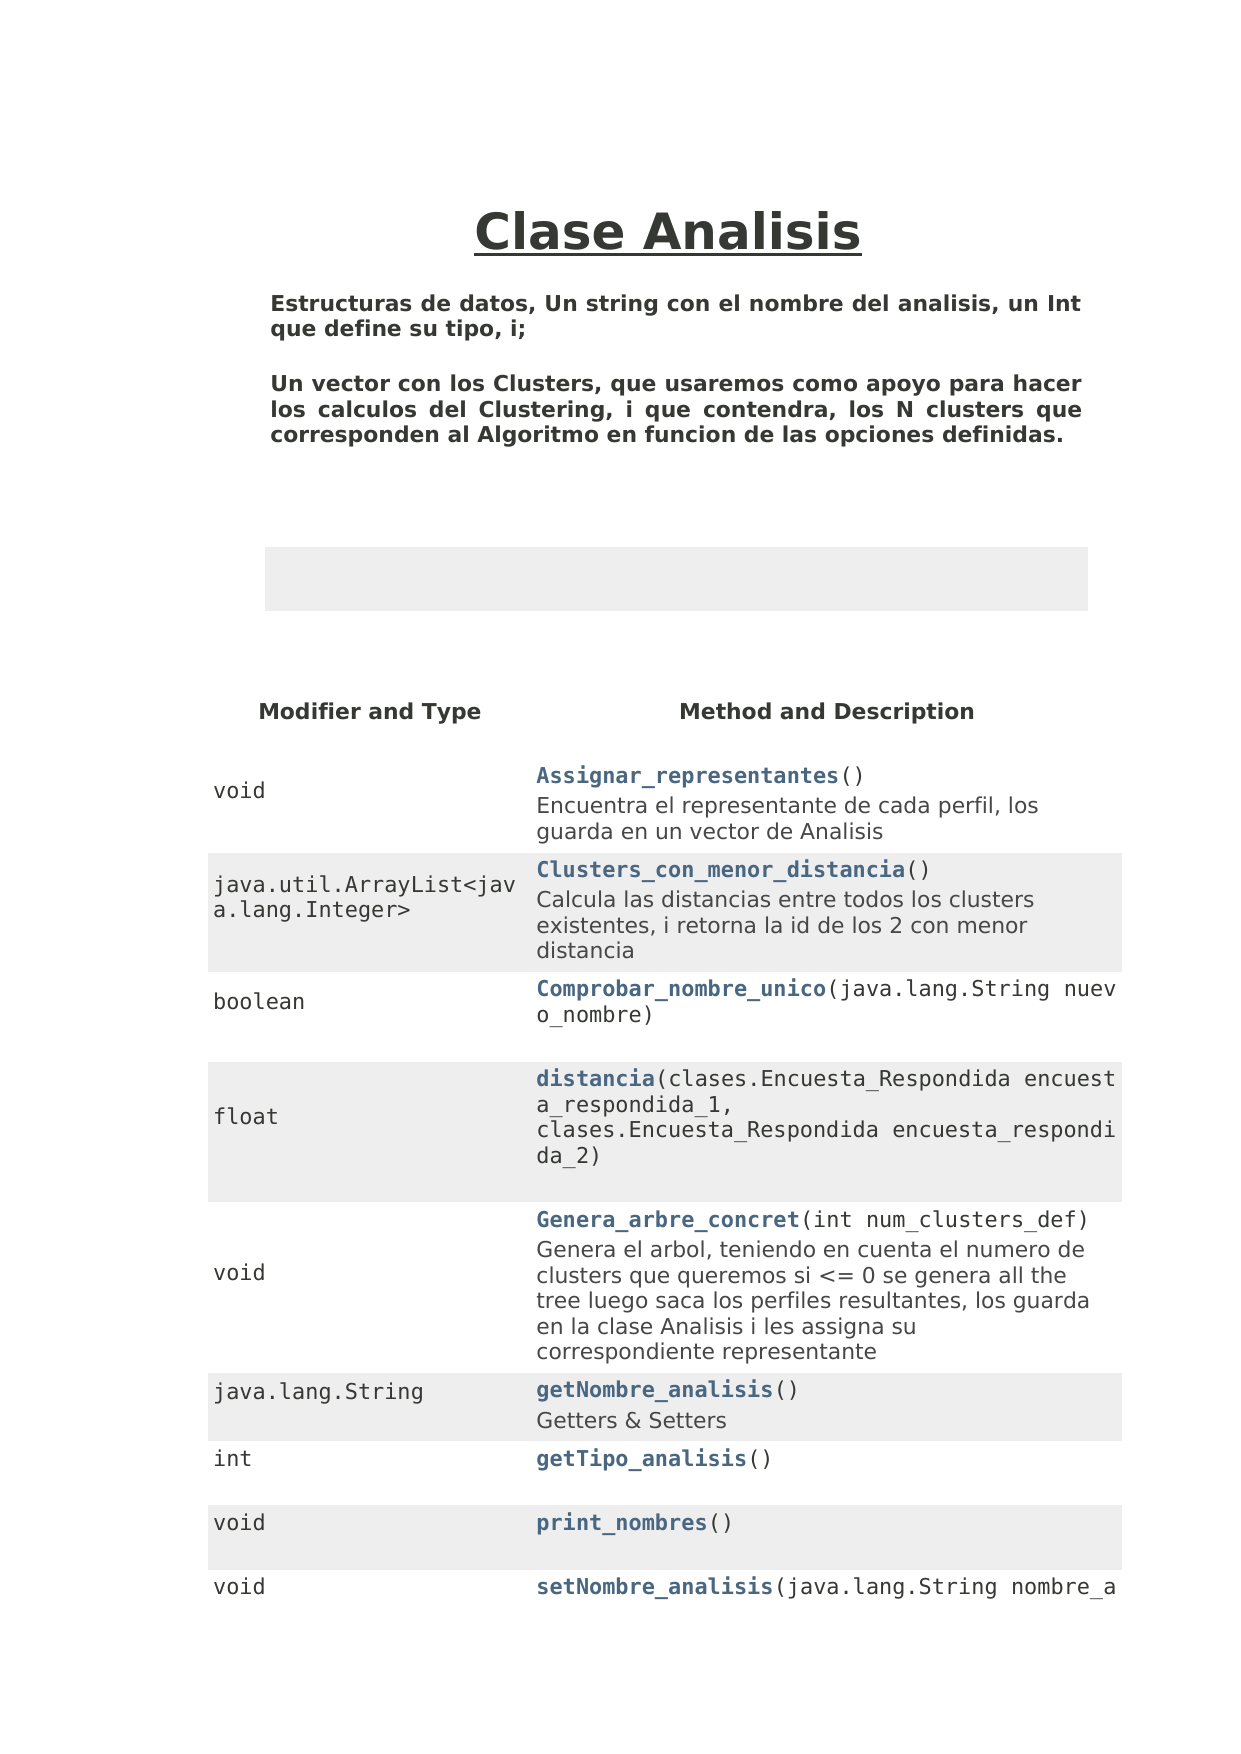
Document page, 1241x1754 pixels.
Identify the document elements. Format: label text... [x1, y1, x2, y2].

table_cell void [208, 759, 532, 852]
table_cell Genera_arbre_concret(int num_clusters_def) Genera el arbol, teniendo en cuenta el numero de clusters que queremos si <= 0 se genera all the tree luego saca los perfiles resultantes, los guarda en la clase Analisis i les assigna su correspondiente representante [532, 1203, 1122, 1373]
table_cell setNombre_analisis(java.lang.String nombre_a [532, 1570, 1122, 1634]
table_cell getTipo_analisis() [532, 1441, 1122, 1505]
table_cell void [208, 1570, 532, 1634]
table_cell java.lang.String [208, 1373, 532, 1441]
table_header Method and Description [532, 694, 1122, 759]
table_cell getNombre_analisis() Getters & Setters [532, 1373, 1122, 1441]
table_cell int [208, 1441, 532, 1505]
table_cell boolean [208, 972, 532, 1062]
table_header Modifier and Type [208, 694, 532, 759]
table_cell [265, 547, 1088, 611]
table_cell distancia(clases.Encuesta_Respondida encuesta_respondida_1, clases.Encuesta_Respondida encuesta_respondida_2) [532, 1062, 1122, 1202]
table_cell print_nombres() [532, 1505, 1122, 1570]
table_cell [265, 482, 1088, 547]
table_cell java.util.ArrayList<java.lang.Integer> [208, 853, 532, 972]
table_cell Comprobar_nombre_unico(java.lang.String nuevo_nombre) [532, 972, 1122, 1062]
table_cell void [208, 1203, 532, 1373]
table_cell Assignar_representantes() Encuentra el representante de cada perfil, los guarda en un vector de Analisis [532, 759, 1122, 852]
table_cell float [208, 1062, 532, 1202]
table_header Clase Analisis Estructuras de datos, Un string con el nombre del analisis, un Int que define su tipo, i; Un vector con los Clusters, que usaremos como apoyo para hacer los calculos del Clustering, i que contendra, los N clusters que corresponden al Algoritmo en funcion de las opciones definidas. [265, 144, 1088, 482]
table_cell void [208, 1505, 532, 1570]
table_cell Clusters_con_menor_distancia() Calcula las distancias entre todos los clusters existentes, i retorna la id de los 2 con menor distancia [532, 853, 1122, 972]
